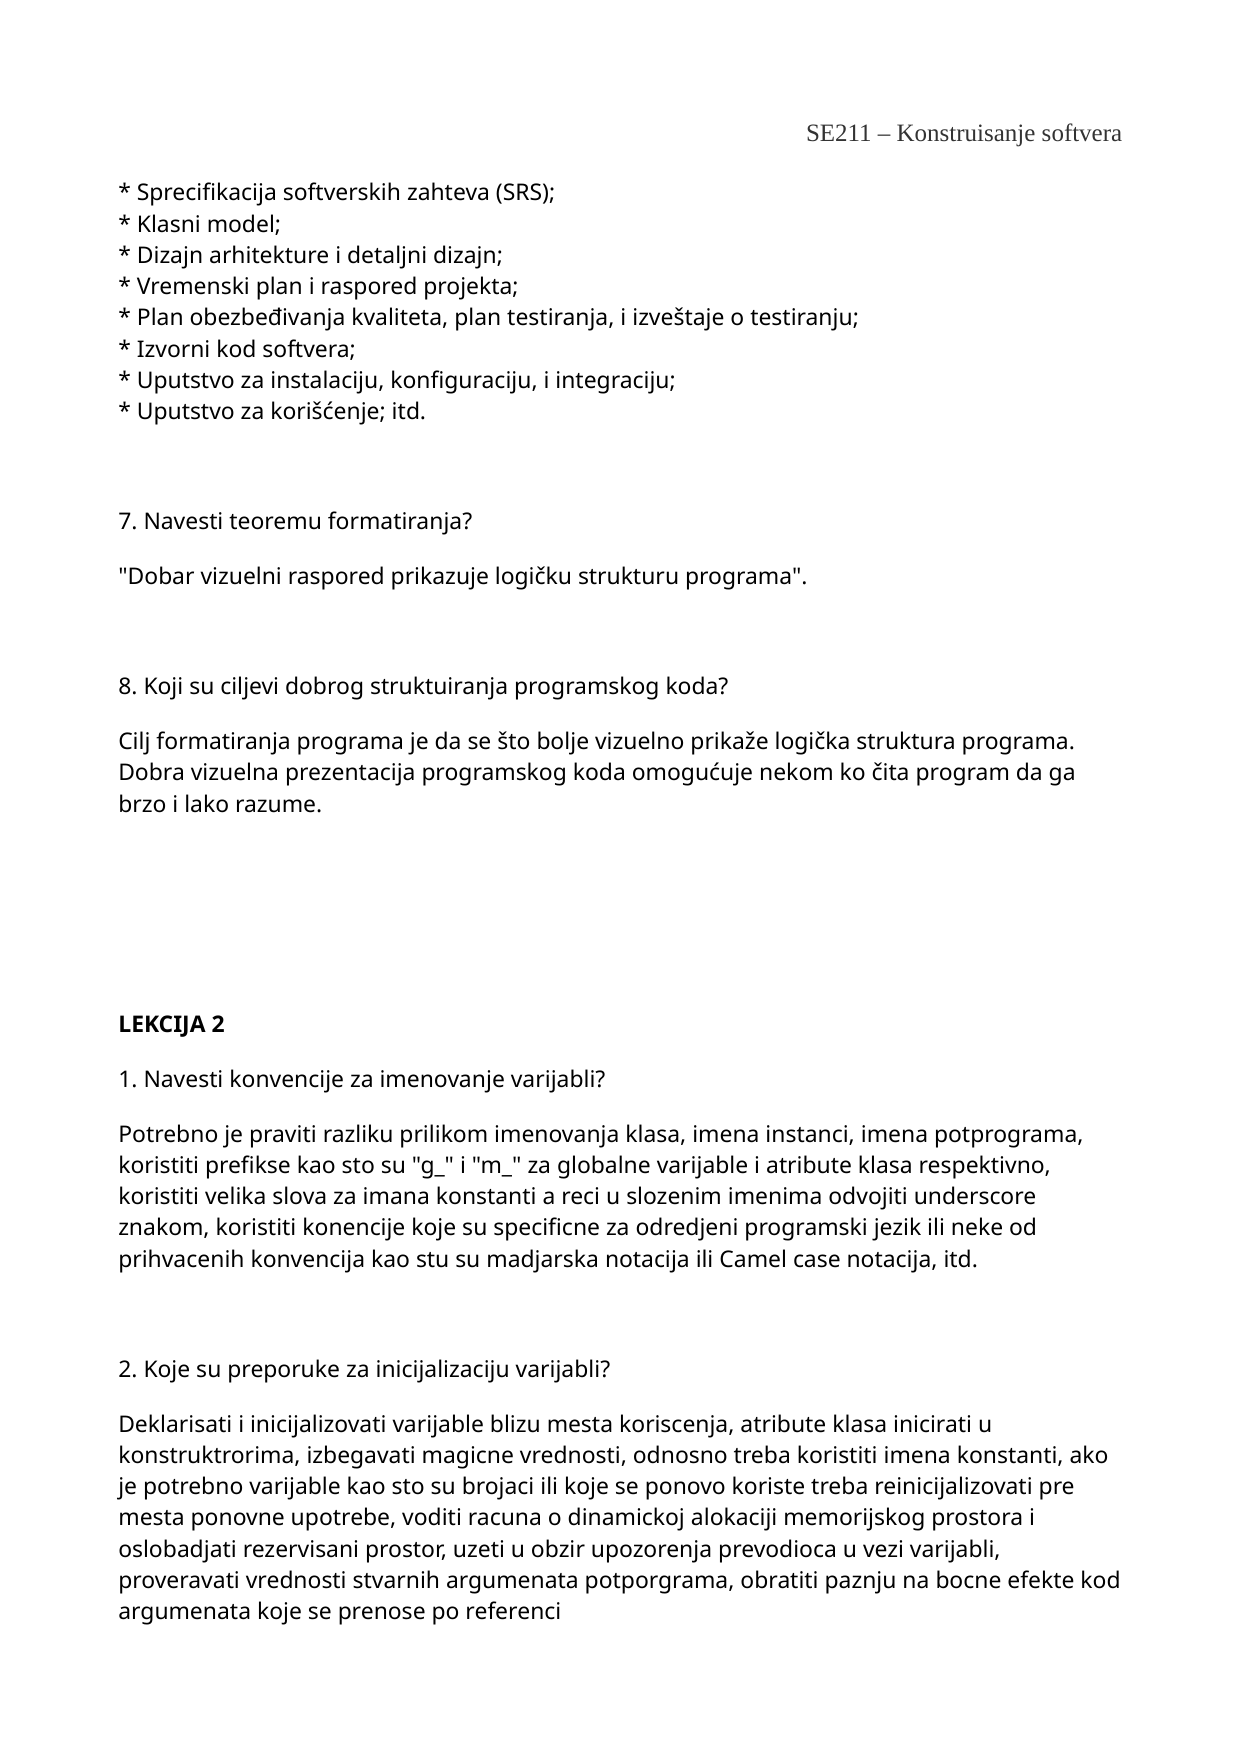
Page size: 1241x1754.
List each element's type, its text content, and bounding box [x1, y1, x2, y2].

text Potrebno je praviti razliku prilikom imenovanja klasa, imena instanci, imena potprograma, koristiti prefikse kao sto su "g_" i "m_" za globalne varijable i atribute klasa respektivno, koristiti velika slova za imana konstanti a reci u slozenim imenima odvojiti underscore znakom, koristiti konencije koje su specificne za odredjeni programski jezik ili neke od prihvacenih konvencija kao stu su madjarska notacija ili Camel case notacija, itd. [118, 1118, 1122, 1274]
text 2. Koje su preporuke za inicijalizaciju varijabli? [118, 1353, 1122, 1384]
text 8. Koji su ciljevi dobrog struktuiranja programskog koda? [118, 670, 1122, 701]
text Cilj formatiranja programa je da se što bolje vizuelno prikaže logička struktura programa. Dobra vizuelna prezentacija programskog koda omogućuje nekom ko čita program da ga brzo i lako razume. [118, 725, 1122, 819]
text Deklarisati i inicijalizovati varijable blizu mesta koriscenja, atribute klasa inicirati u konstruktrorima, izbegavati magicne vrednosti, odnosno treba koristiti imena konstanti, ako je potrebno varijable kao sto su brojaci ili koje se ponovo koriste treba reinicijalizovati pre mesta ponovne upotrebe, voditi racuna o dinamickoj alokaciji memorijskog prostora i oslobadjati rezervisani prostor, uzeti u obzir upozorenja prevodioca u vezi varijabli, proveravati vrednosti stvarnih argumenata potporgrama, obratiti paznju na bocne efekte kod argumenata koje se prenose po referenci [118, 1408, 1122, 1626]
text "Dobar vizuelni raspored prikazuje logičku strukturu programa". [118, 560, 1122, 591]
text 1. Navesti konvencije za imenovanje varijabli? [118, 1063, 1122, 1094]
text 7. Navesti teoremu formatiranja? [118, 505, 1122, 536]
text * Sprecifikacija softverskih zahteva (SRS); * Klasni model; * Dizajn arhitekture i detaljni dizajn; * Vremenski plan i raspored projekta; * Plan obezbeđivanja kvaliteta, plan testiranja, i izveštaje o testiranju; * Izvorni kod softvera; * Uputstvo za instalaciju, konfiguraciju, i integraciju; * Uputstvo za korišćenje; itd. [118, 176, 1122, 426]
text LEKCIJA 2 [118, 1008, 1122, 1039]
